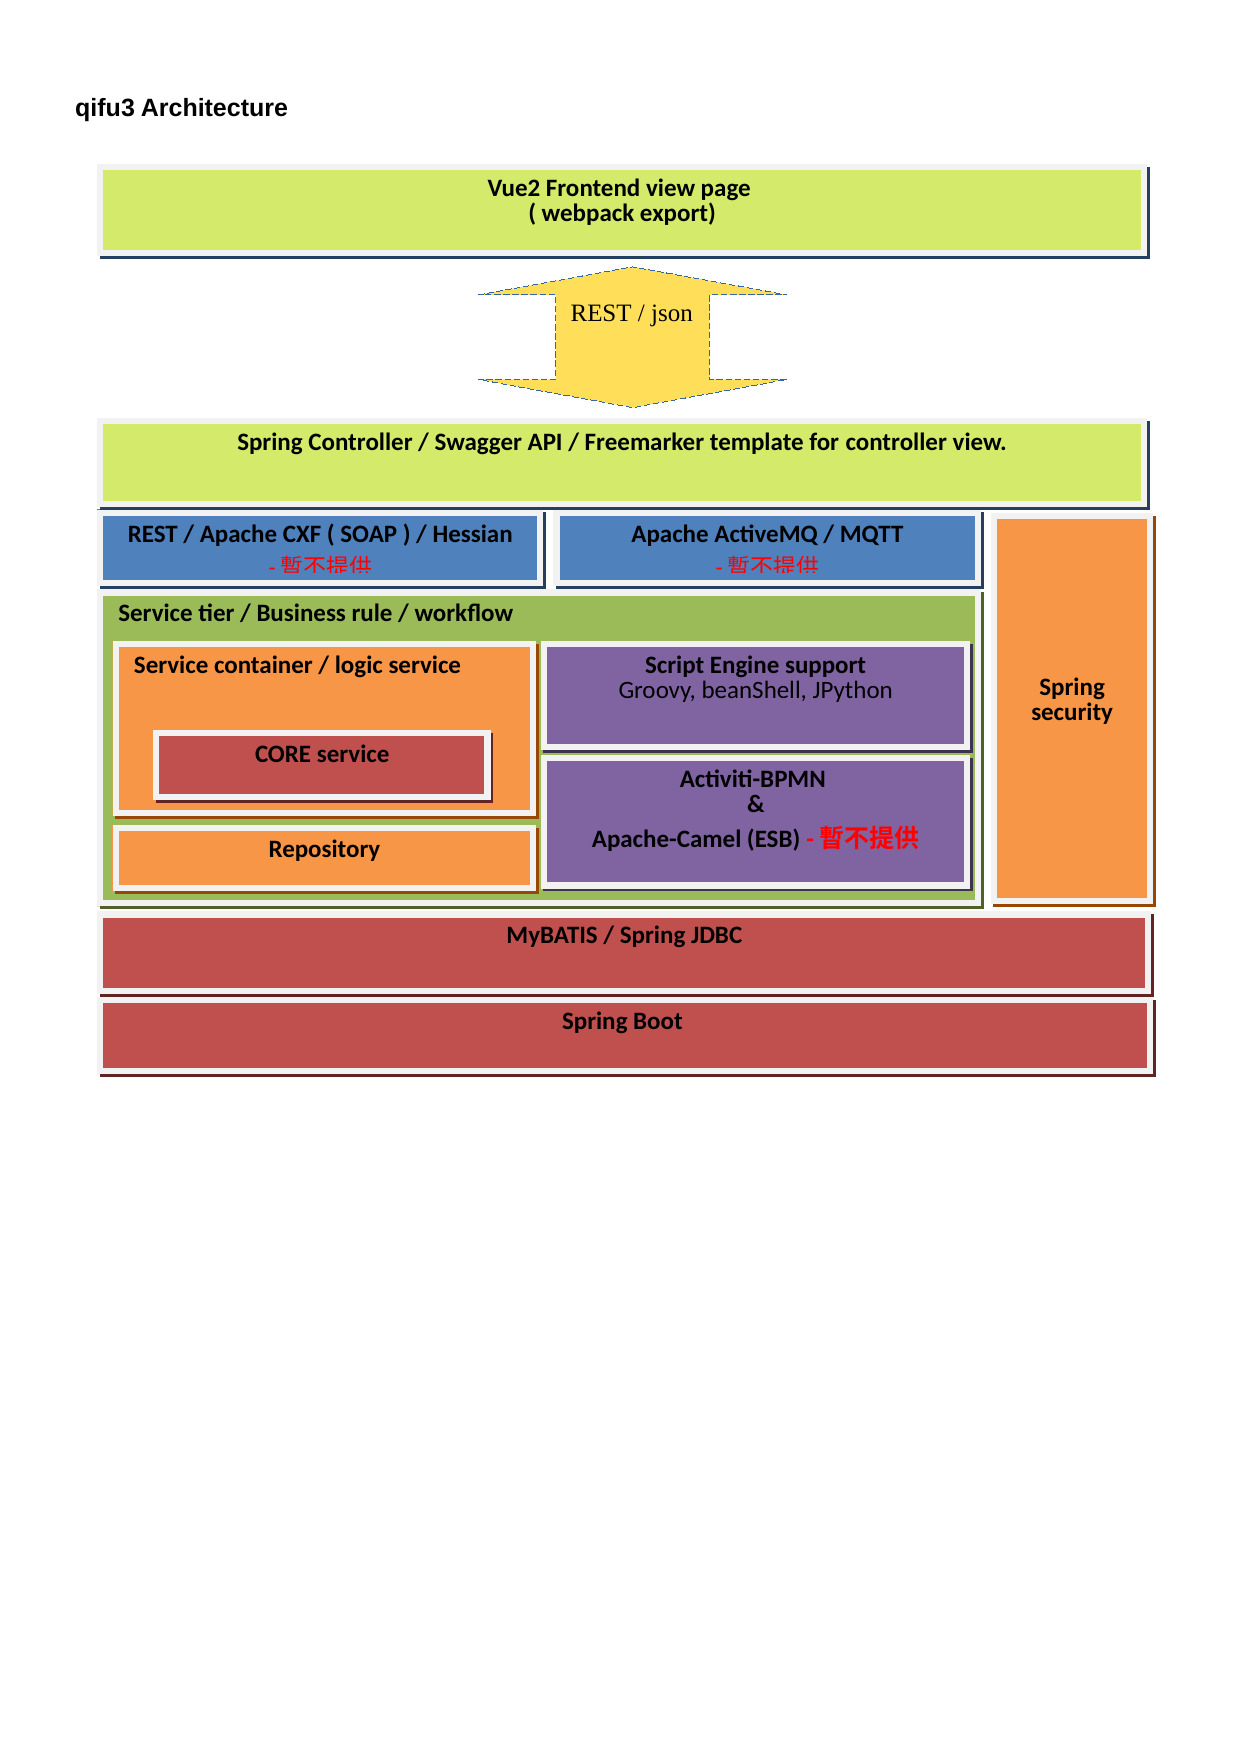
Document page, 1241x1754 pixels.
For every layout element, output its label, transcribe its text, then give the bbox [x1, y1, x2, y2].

text Service tier / Business rule / workflow [118, 603, 960, 628]
text Vue2 Frontend view page [118, 177, 1126, 202]
text Repository [134, 839, 515, 864]
text security [1012, 701, 1132, 726]
text Activiti-BPMN [562, 769, 949, 794]
text Spring Boot [118, 1011, 1132, 1036]
text Groovy, beanShell, JPython [562, 679, 949, 704]
text Script Engine support [562, 654, 949, 679]
text Apache ActiveMQ / MQTT [574, 523, 960, 548]
text MyBATIS / Spring JDBC [118, 925, 1130, 950]
text Spring [1012, 676, 1132, 701]
text Service container / logic service [134, 654, 515, 679]
text Spring Controller / Swagger API / Freemarker template for controller view. [118, 432, 1126, 457]
text CORE service [174, 744, 469, 769]
text - 暫不提供 [118, 548, 522, 572]
text REST / Apache CXF ( SOAP ) / Hessian [118, 523, 522, 548]
text Apache-Camel (ESB) - 暫不提供 [562, 819, 949, 855]
text ( webpack export) [118, 202, 1126, 227]
subtitle qifu3 Architecture [75, 89, 1165, 127]
text & [562, 794, 949, 819]
text - 暫不提供 [574, 548, 960, 572]
